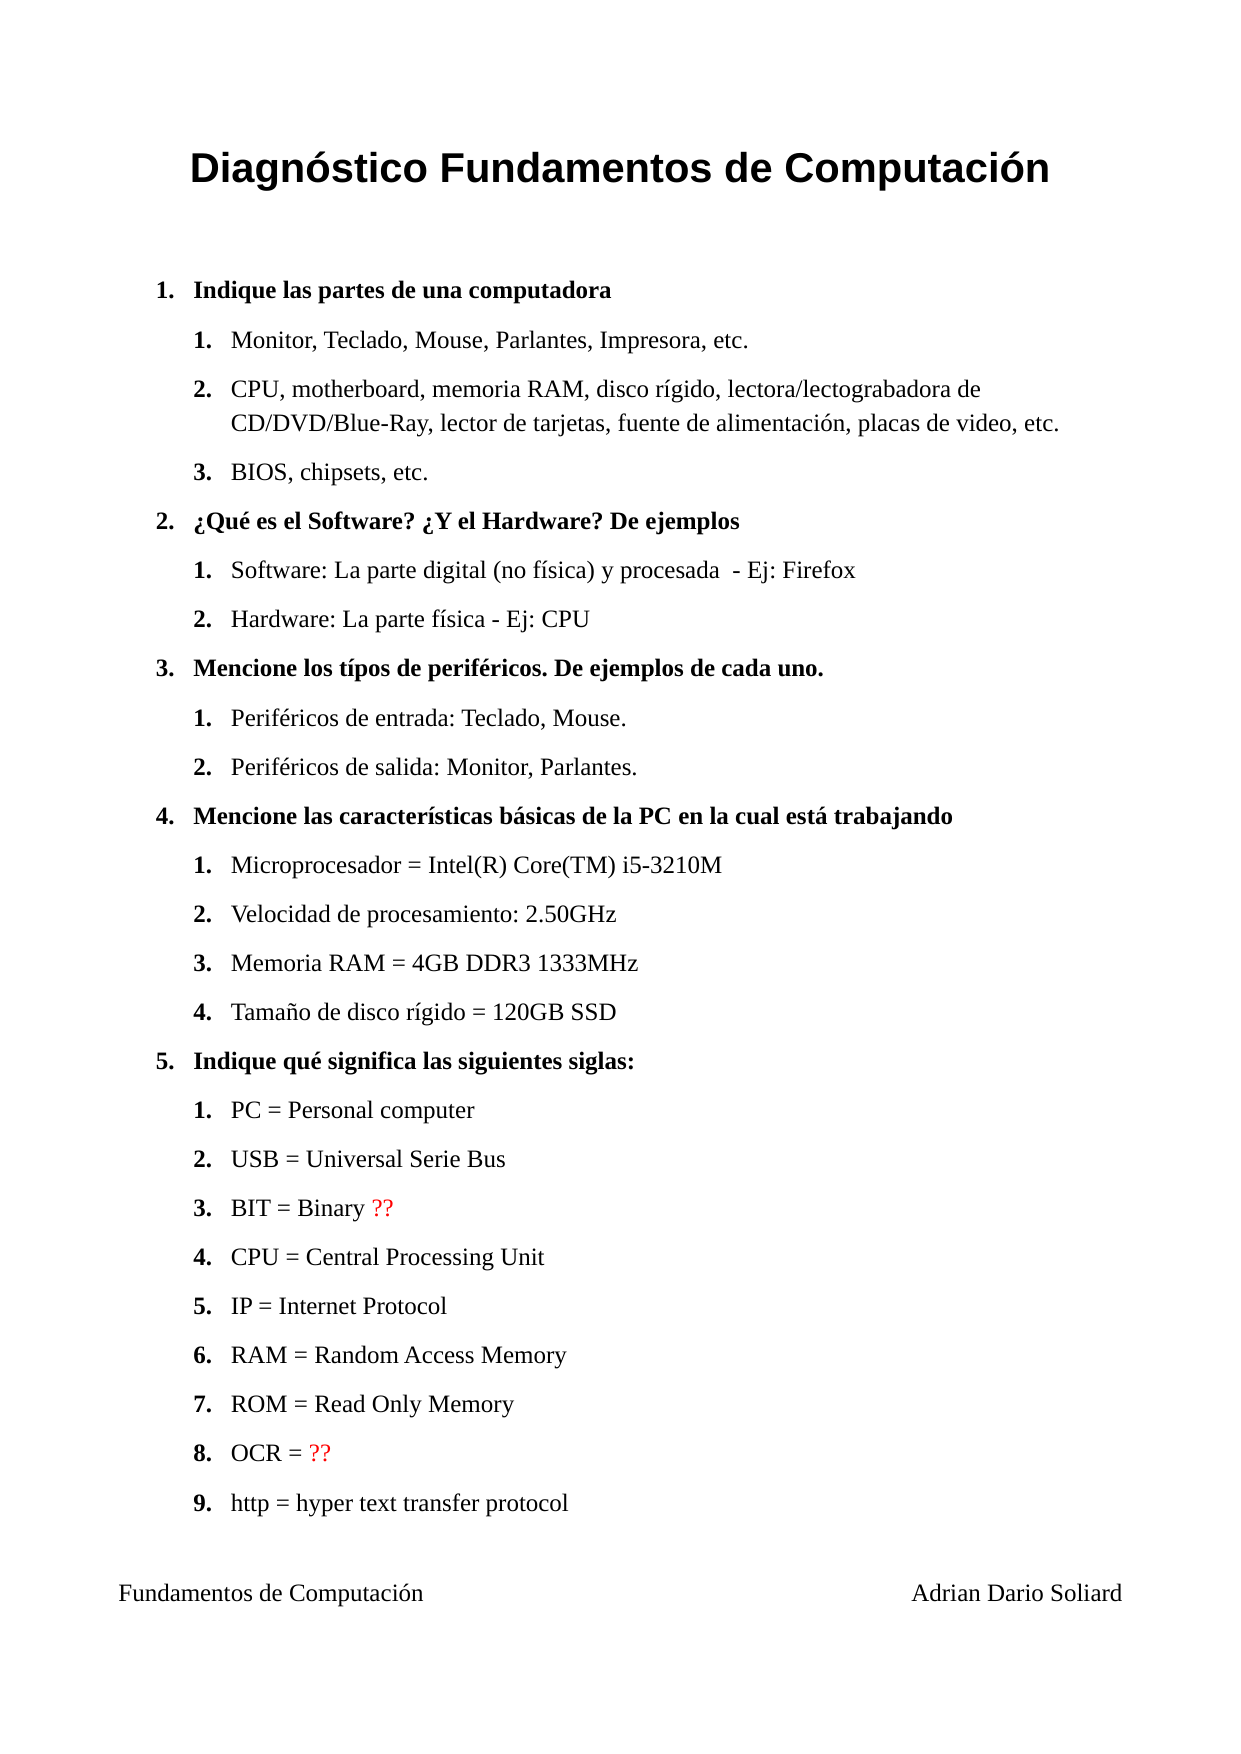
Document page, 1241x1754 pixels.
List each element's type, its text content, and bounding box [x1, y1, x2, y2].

list IP = Internet Protocol [193, 1291, 1122, 1320]
list ROM = Read Only Memory [193, 1389, 1122, 1418]
list CPU = Central Processing Unit [193, 1242, 1122, 1271]
list Mencione los típos de periféricos. De ejemplos de cada uno. [156, 653, 1122, 682]
list Indique qué significa las siguientes siglas: [156, 1046, 1122, 1075]
list RAM = Random Access Memory [193, 1340, 1122, 1369]
list Monitor, Teclado, Mouse, Parlantes, Impresora, etc. [193, 325, 1122, 353]
list USB = Universal Serie Bus [193, 1144, 1122, 1173]
list BIT = Binary ?? [193, 1193, 1122, 1222]
list Microprocesador = Intel(R) Core(TM) i5-3210M [193, 850, 1122, 878]
list http = hyper text transfer protocol [193, 1488, 1122, 1516]
list Memoria RAM = 4GB DDR3 1333MHz [193, 948, 1122, 977]
list ¿Qué es el Software? ¿Y el Hardware? De ejemplos [156, 506, 1122, 535]
list BIOS, chipsets, etc. [193, 457, 1122, 486]
title Diagnóstico Fundamentos de Computación [118, 143, 1122, 191]
list Periféricos de salida: Monitor, Parlantes. [193, 752, 1122, 780]
list CPU, motherboard, memoria RAM, disco rígido, lectora/lectograbadora de CD/DVD/Blue-Ray, lector de tarjetas, fuente de alimentación, placas de video, etc. [193, 374, 1122, 437]
list PC = Personal computer [193, 1095, 1122, 1124]
list Periféricos de entrada: Teclado, Mouse. [193, 703, 1122, 731]
list Tamaño de disco rígido = 120GB SSD [193, 997, 1122, 1026]
list OCR = ?? [193, 1438, 1122, 1467]
list Hardware: La parte física - Ej: CPU [193, 604, 1122, 633]
list Software: La parte digital (no física) y procesada - Ej: Firefox [193, 555, 1122, 584]
list Velocidad de procesamiento: 2.50GHz [193, 899, 1122, 928]
list Indique las partes de una computadora [156, 276, 1122, 304]
list Mencione las características básicas de la PC en la cual está trabajando [156, 801, 1122, 829]
